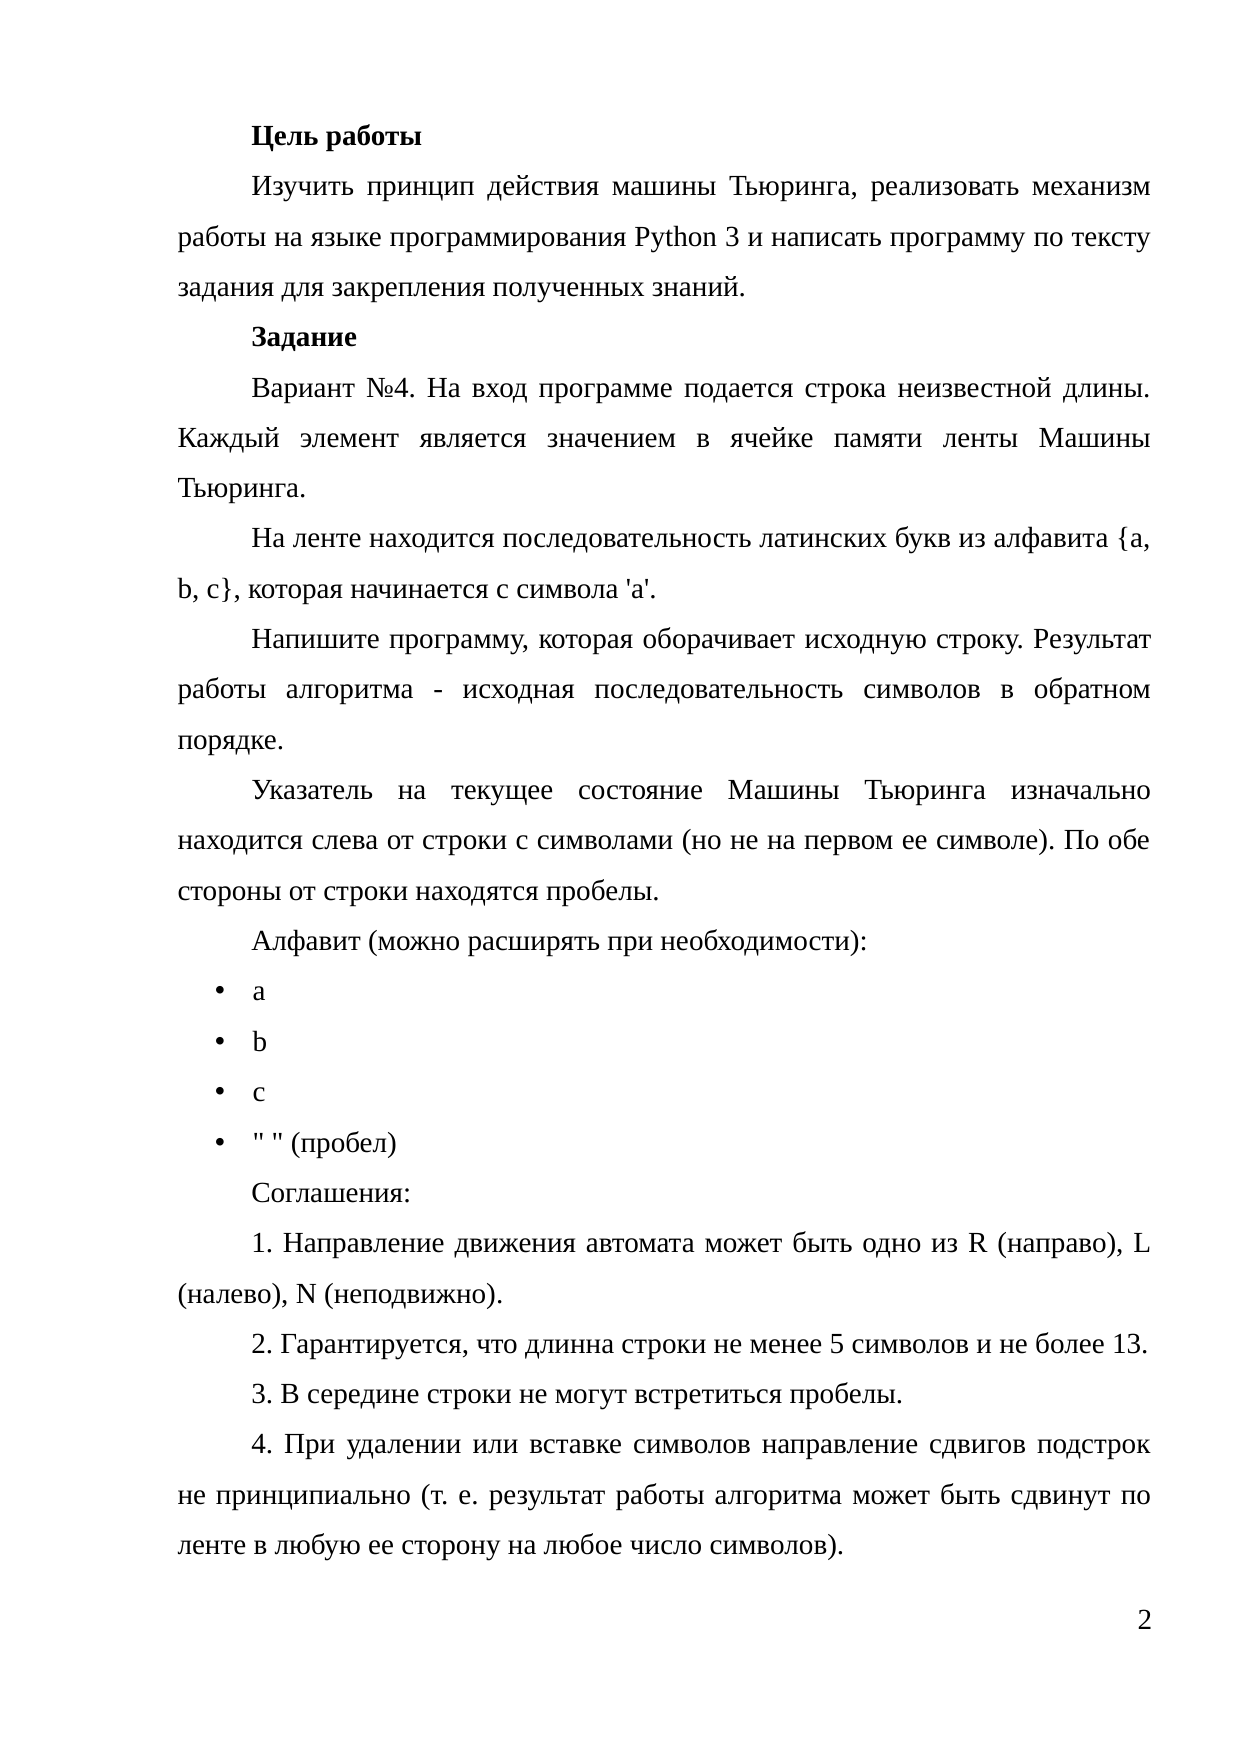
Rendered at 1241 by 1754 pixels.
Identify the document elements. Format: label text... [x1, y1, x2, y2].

text Соглашения: [177, 1175, 1152, 1209]
subtitle Задание [177, 319, 1152, 353]
text 4. При удалении или вставке символов направление сдвигов подстрок не принципиально (т. е. результат работы алгоритма может быть сдвинут по ленте в любую ее сторону на любое число символов). [177, 1427, 1152, 1561]
list a [215, 973, 1152, 1007]
text На ленте находится последовательность латинских букв из алфавита {a, b, c}, которая начинается с символа 'a'. [177, 521, 1152, 604]
text 2. Гарантируется, что длинна строки не менее 5 символов и не более 13. [177, 1326, 1152, 1359]
subtitle Цель работы [177, 118, 1152, 152]
list c [215, 1074, 1152, 1108]
text 3. В середине строки не могут встретиться пробелы. [177, 1376, 1152, 1410]
text Алфавит (можно расширять при необходимости): [177, 923, 1152, 957]
text Напишите программу, которая оборачивает исходную строку. Результат работы алгоритма - исходная последовательность символов в обратном порядке. [177, 621, 1152, 755]
text 1. Направление движения автомата может быть одно из R (направо), L (налево), N (неподвижно). [177, 1225, 1152, 1309]
list b [215, 1024, 1152, 1057]
text Изучить принцип действия машины Тьюринга, реализовать механизм работы на языке программирования Python 3 и написать программу по тексту задания для закрепления полученных знаний. [177, 168, 1152, 303]
list " " (пробел) [215, 1125, 1152, 1158]
text Вариант №4. На вход программе подается строка неизвестной длины. Каждый элемент является значением в ячейке памяти ленты Машины Тьюринга. [177, 370, 1152, 504]
text Указатель на текущее состояние Машины Тьюринга изначально находится слева от строки с символами (но не на первом ее символе). По обе стороны от строки находятся пробелы. [177, 772, 1152, 906]
